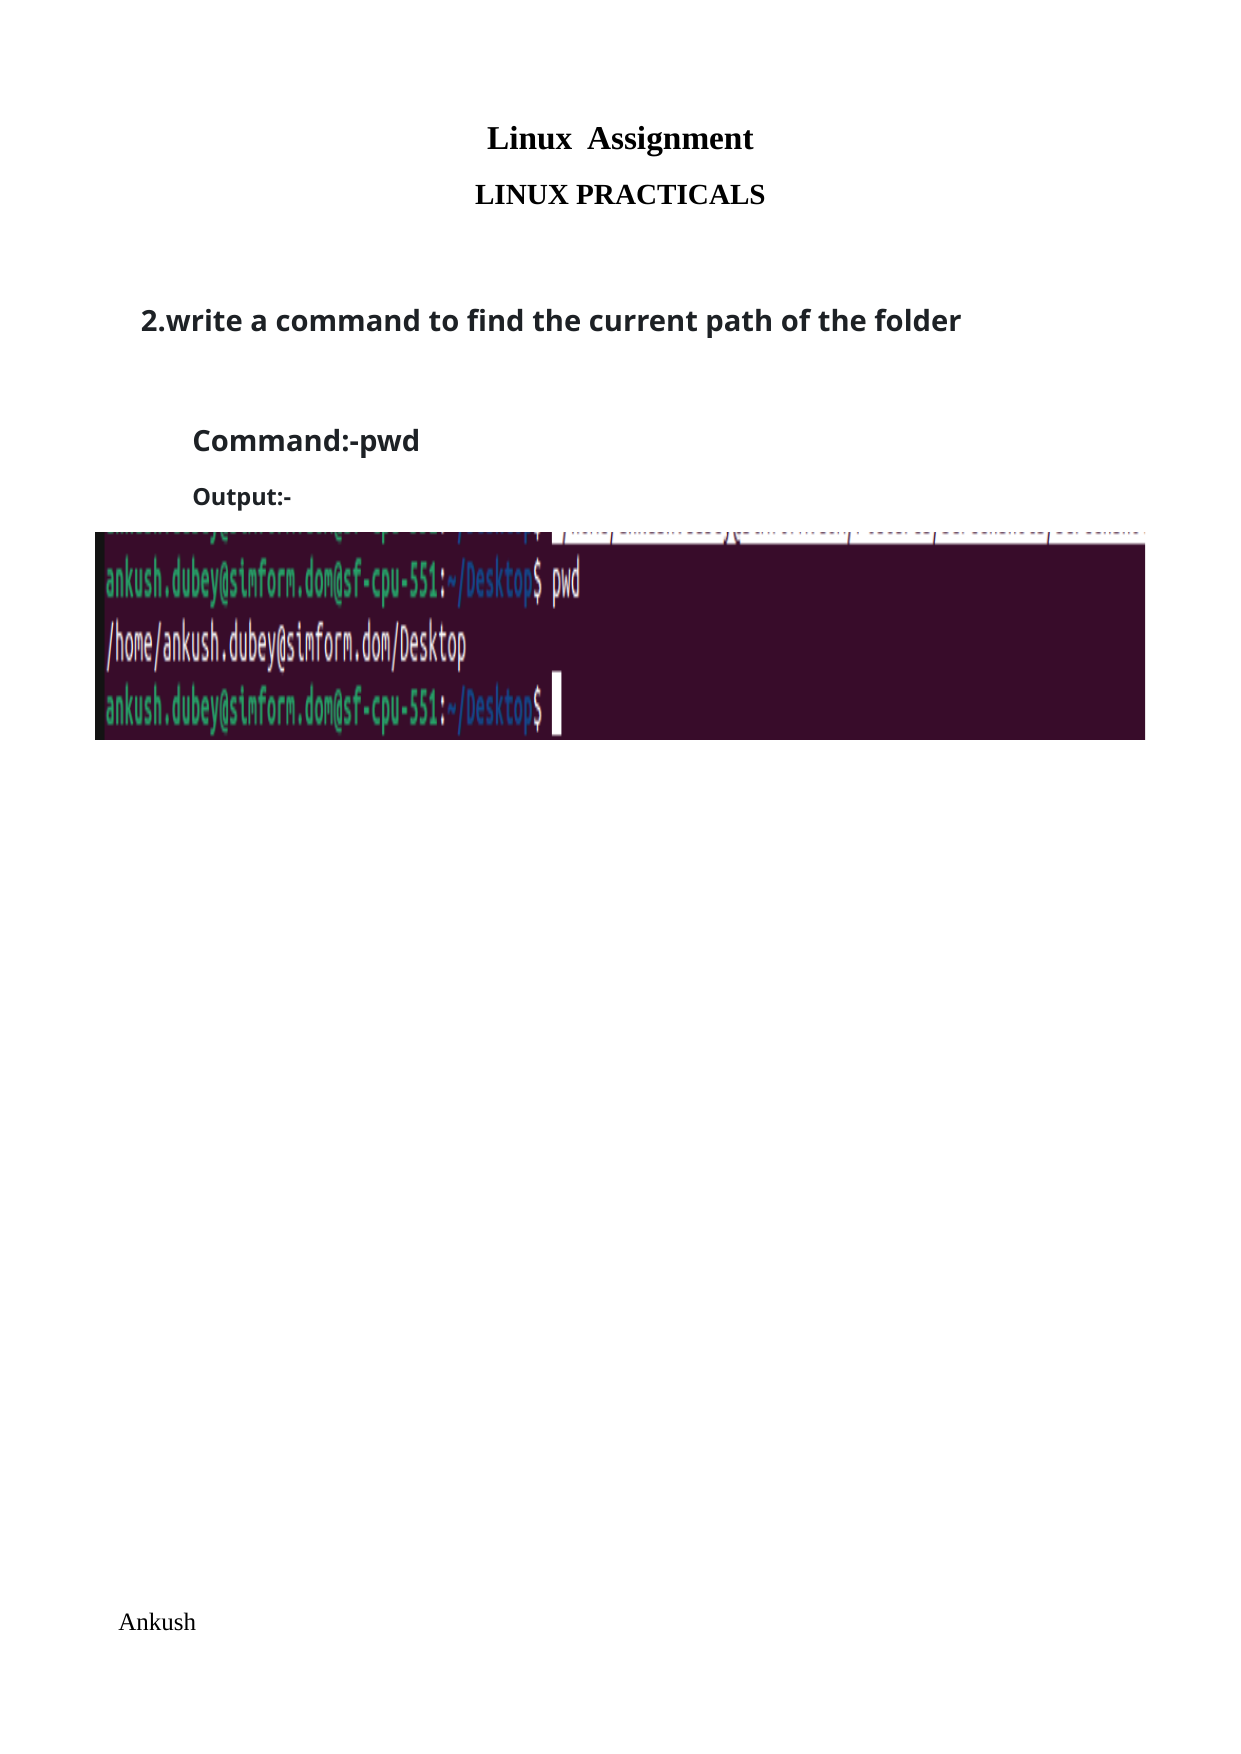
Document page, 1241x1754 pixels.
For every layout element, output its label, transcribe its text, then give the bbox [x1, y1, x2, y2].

text 2.write a command to find the current path of the folder [118, 300, 1122, 340]
list Output:- [118, 481, 1122, 513]
list Command:-pwd [118, 420, 1122, 460]
picture [95, 532, 1146, 740]
